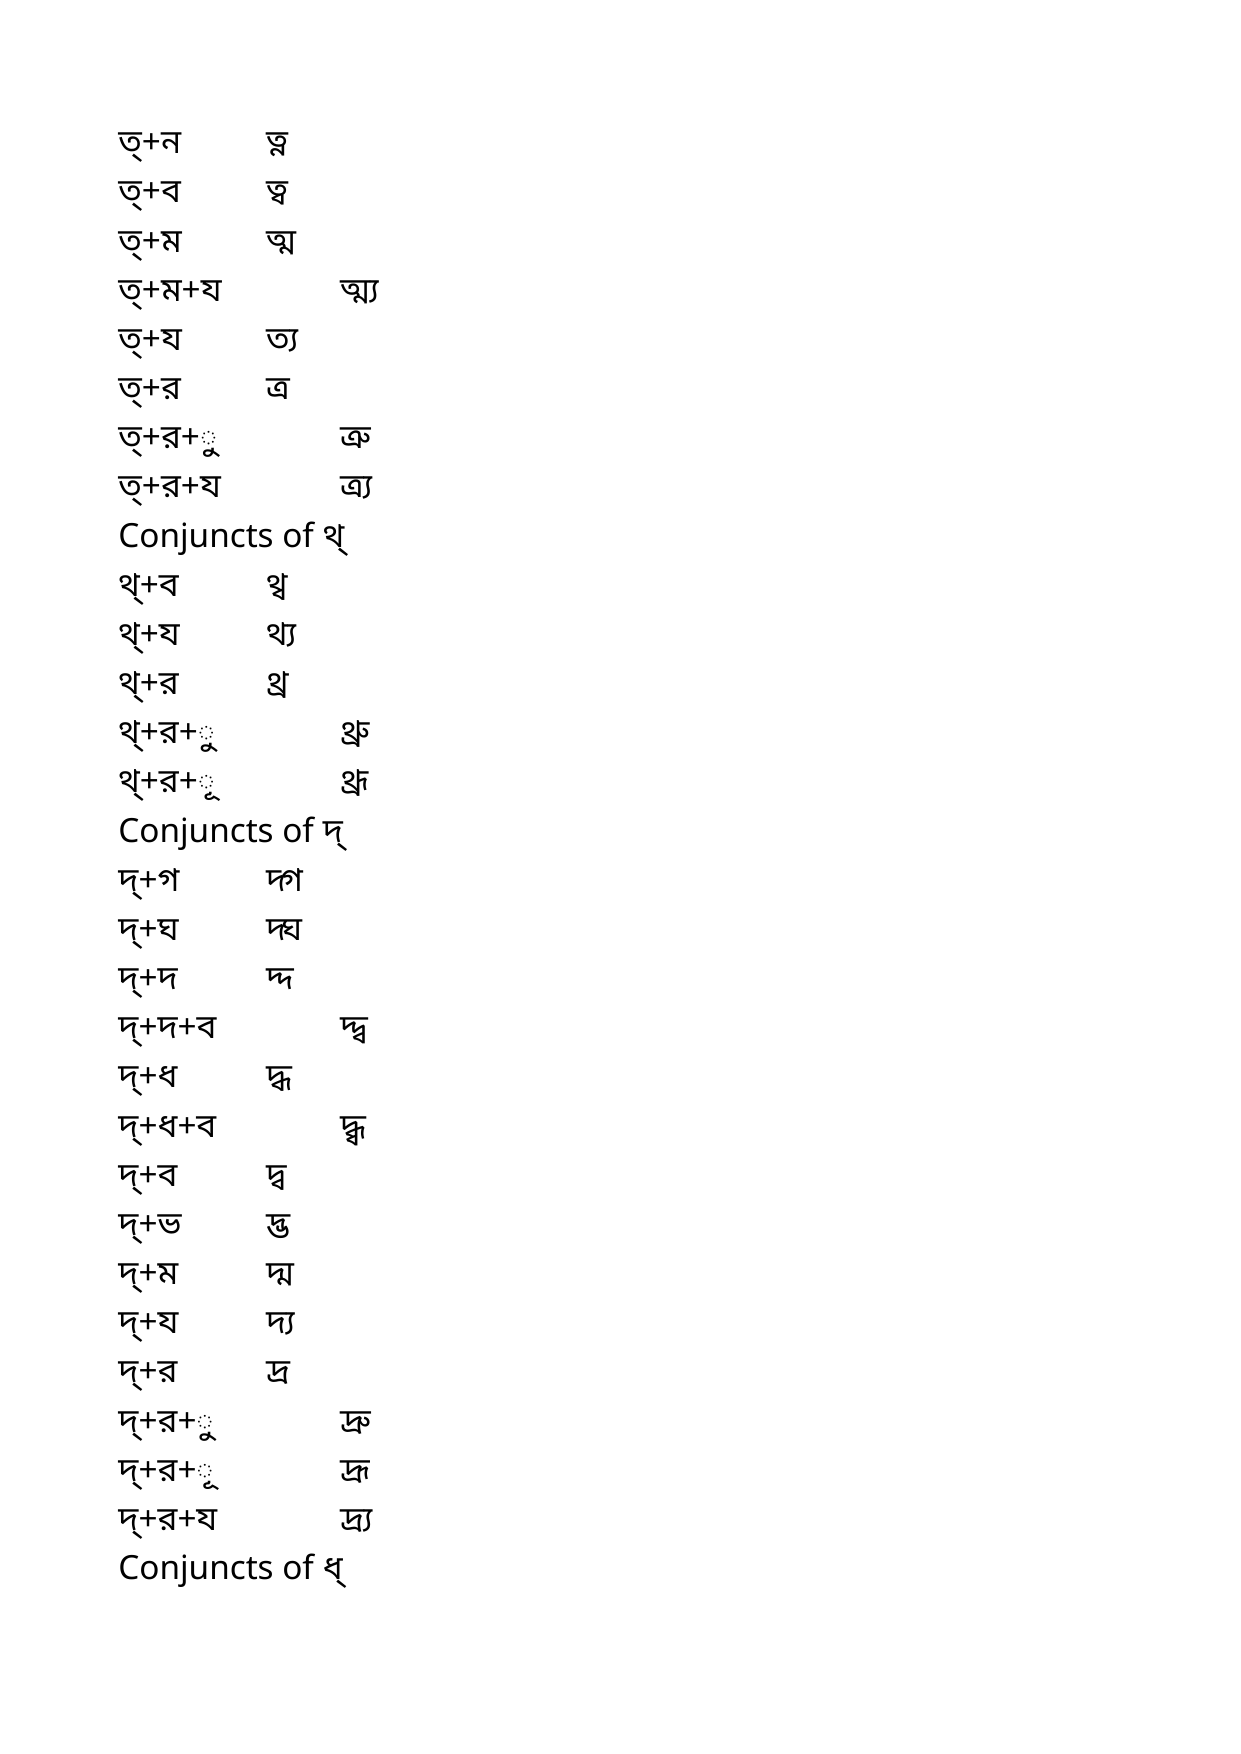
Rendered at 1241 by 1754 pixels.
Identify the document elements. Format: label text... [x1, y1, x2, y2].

text ত্‌+য ত্য [118, 315, 1122, 364]
text দ্‌+র+য দ্র্য [118, 1495, 1122, 1544]
text Conjuncts of দ্ [118, 806, 1122, 856]
text ত্‌+ম+য ত্ম্য [118, 266, 1122, 315]
text ত্‌+র+ু ত্রু [118, 413, 1122, 462]
text দ্‌+গ দ্গ [118, 856, 1122, 905]
text দ্‌+ঘ দ্ঘ [118, 905, 1122, 954]
text দ্‌+ভ দ্ভ [118, 1200, 1122, 1249]
text দ্‌+ব দ্ব [118, 1151, 1122, 1200]
text দ্‌+দ+ব দ্দ্ব [118, 1003, 1122, 1052]
text ত্‌+ব ত্ব [118, 167, 1122, 216]
text দ্+র+ূ দ্রূ [118, 1446, 1122, 1495]
text ত্‌+ন ত্ন [118, 118, 1122, 167]
text থ্+র+ূ থ্রূ [118, 757, 1122, 806]
text দ্‌+ম দ্ম [118, 1249, 1122, 1298]
text ত্‌+ম ত্ম [118, 216, 1122, 266]
text Conjuncts of থ্‌ [118, 511, 1122, 561]
text থ্+র+ু থ্রু [118, 708, 1122, 757]
text দ্‌+ধ+ব দ্ধ্ব‌ [118, 1101, 1122, 1151]
text ত্‌+র ত্র [118, 364, 1122, 413]
text থ্‌+ব থ্ব [118, 561, 1122, 610]
text থ্‌+র থ্র [118, 659, 1122, 708]
text দ্‌+র দ্র [118, 1347, 1122, 1396]
text দ্‌+ধ দ্ধ [118, 1052, 1122, 1101]
text ত্‌+র+য ত্র্য [118, 462, 1122, 511]
text দ্‌+য দ্য [118, 1298, 1122, 1347]
text দ্‌+দ দ্দ [118, 954, 1122, 1003]
text Conjuncts of ধ্ [118, 1544, 1122, 1593]
text থ্‌+য থ্য [118, 610, 1122, 659]
text দ্+র+ু দ্রু [118, 1396, 1122, 1446]
